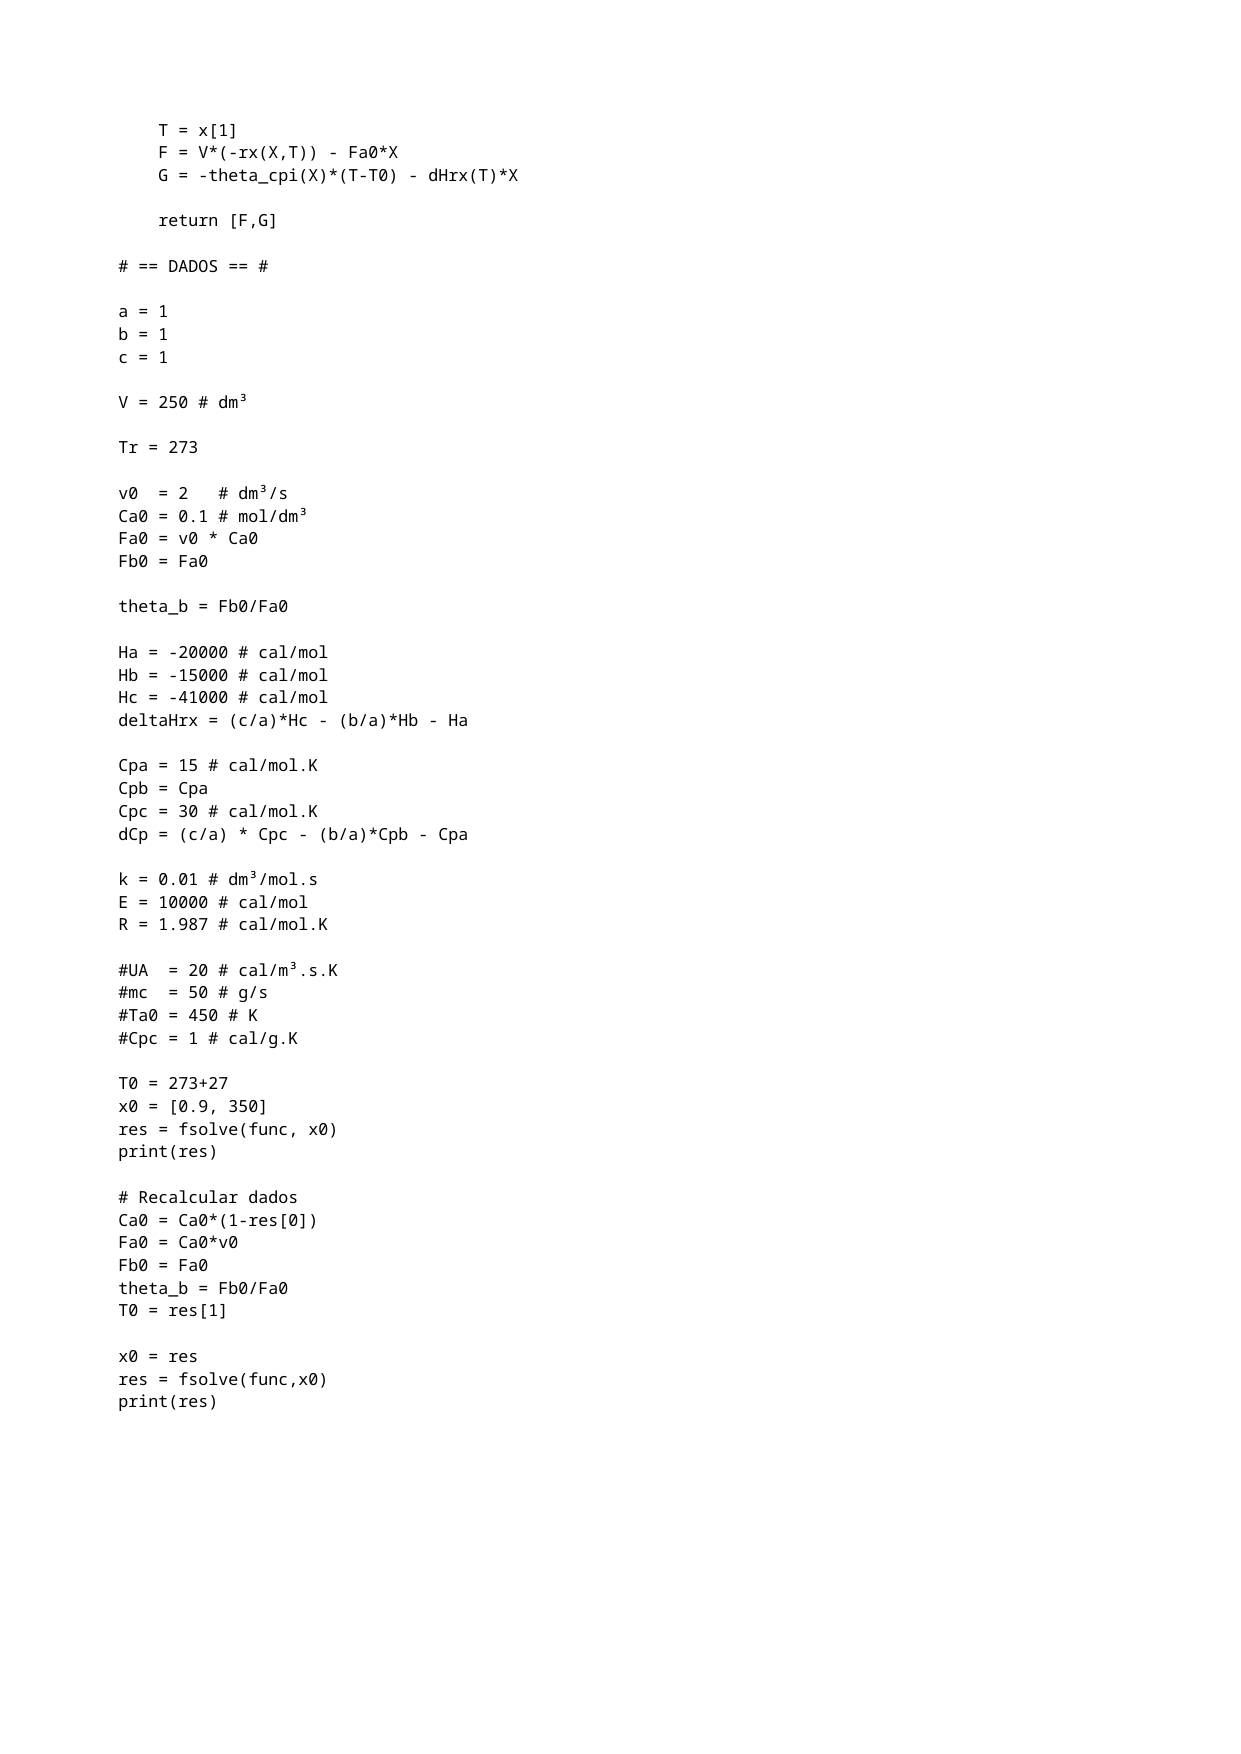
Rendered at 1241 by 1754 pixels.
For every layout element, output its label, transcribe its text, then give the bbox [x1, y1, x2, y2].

text # Recalcular dados [118, 1185, 1122, 1208]
text E = 10000 # cal/mol [118, 890, 1122, 913]
text Cpa = 15 # cal/mol.K [118, 754, 1122, 777]
text Cpc = 30 # cal/mol.K [118, 799, 1122, 822]
text k = 0.01 # dm³/mol.s [118, 867, 1122, 890]
text theta_b = Fb0/Fa0 [118, 595, 1122, 618]
text Cpb = Cpa [118, 777, 1122, 799]
text Hc = -41000 # cal/mol [118, 686, 1122, 708]
text G = -theta_cpi(X)*(T-T0) - dHrx(T)*X [118, 163, 1122, 186]
text dCp = (c/a) * Cpc - (b/a)*Cpb - Cpa [118, 822, 1122, 845]
text res = fsolve(func, x0) [118, 1117, 1122, 1140]
text #mc = 50 # g/s [118, 981, 1122, 1004]
text #Cpc = 1 # cal/g.K [118, 1026, 1122, 1049]
text # == DADOS == # [118, 254, 1122, 277]
text x0 = res [118, 1344, 1122, 1367]
text print(res) [118, 1140, 1122, 1163]
text Fa0 = v0 * Ca0 [118, 527, 1122, 549]
text deltaHrx = (c/a)*Hc - (b/a)*Hb - Ha [118, 708, 1122, 731]
text Fb0 = Fa0 [118, 549, 1122, 572]
text x0 = [0.9, 350] [118, 1094, 1122, 1117]
text V = 250 # dm³ [118, 391, 1122, 413]
text Fa0 = Ca0*v0 [118, 1231, 1122, 1253]
text Ca0 = 0.1 # mol/dm³ [118, 504, 1122, 527]
text theta_b = Fb0/Fa0 [118, 1276, 1122, 1299]
text T0 = res[1] [118, 1299, 1122, 1322]
text Ca0 = Ca0*(1-res[0]) [118, 1208, 1122, 1231]
text return [F,G] [118, 209, 1122, 232]
text c = 1 [118, 345, 1122, 368]
text T = x[1] [118, 118, 1122, 141]
text #UA = 20 # cal/m³.s.K [118, 958, 1122, 981]
text #Ta0 = 450 # K [118, 1004, 1122, 1026]
text res = fsolve(func,x0) [118, 1367, 1122, 1390]
text Ha = -20000 # cal/mol [118, 640, 1122, 663]
text T0 = 273+27 [118, 1072, 1122, 1094]
text a = 1 [118, 300, 1122, 322]
text R = 1.987 # cal/mol.K [118, 913, 1122, 936]
text b = 1 [118, 322, 1122, 345]
text F = V*(-rx(X,T)) - Fa0*X [118, 141, 1122, 163]
text v0 = 2 # dm³/s [118, 481, 1122, 504]
text print(res) [118, 1390, 1122, 1412]
text Hb = -15000 # cal/mol [118, 663, 1122, 686]
text Tr = 273 [118, 436, 1122, 459]
text Fb0 = Fa0 [118, 1253, 1122, 1276]
